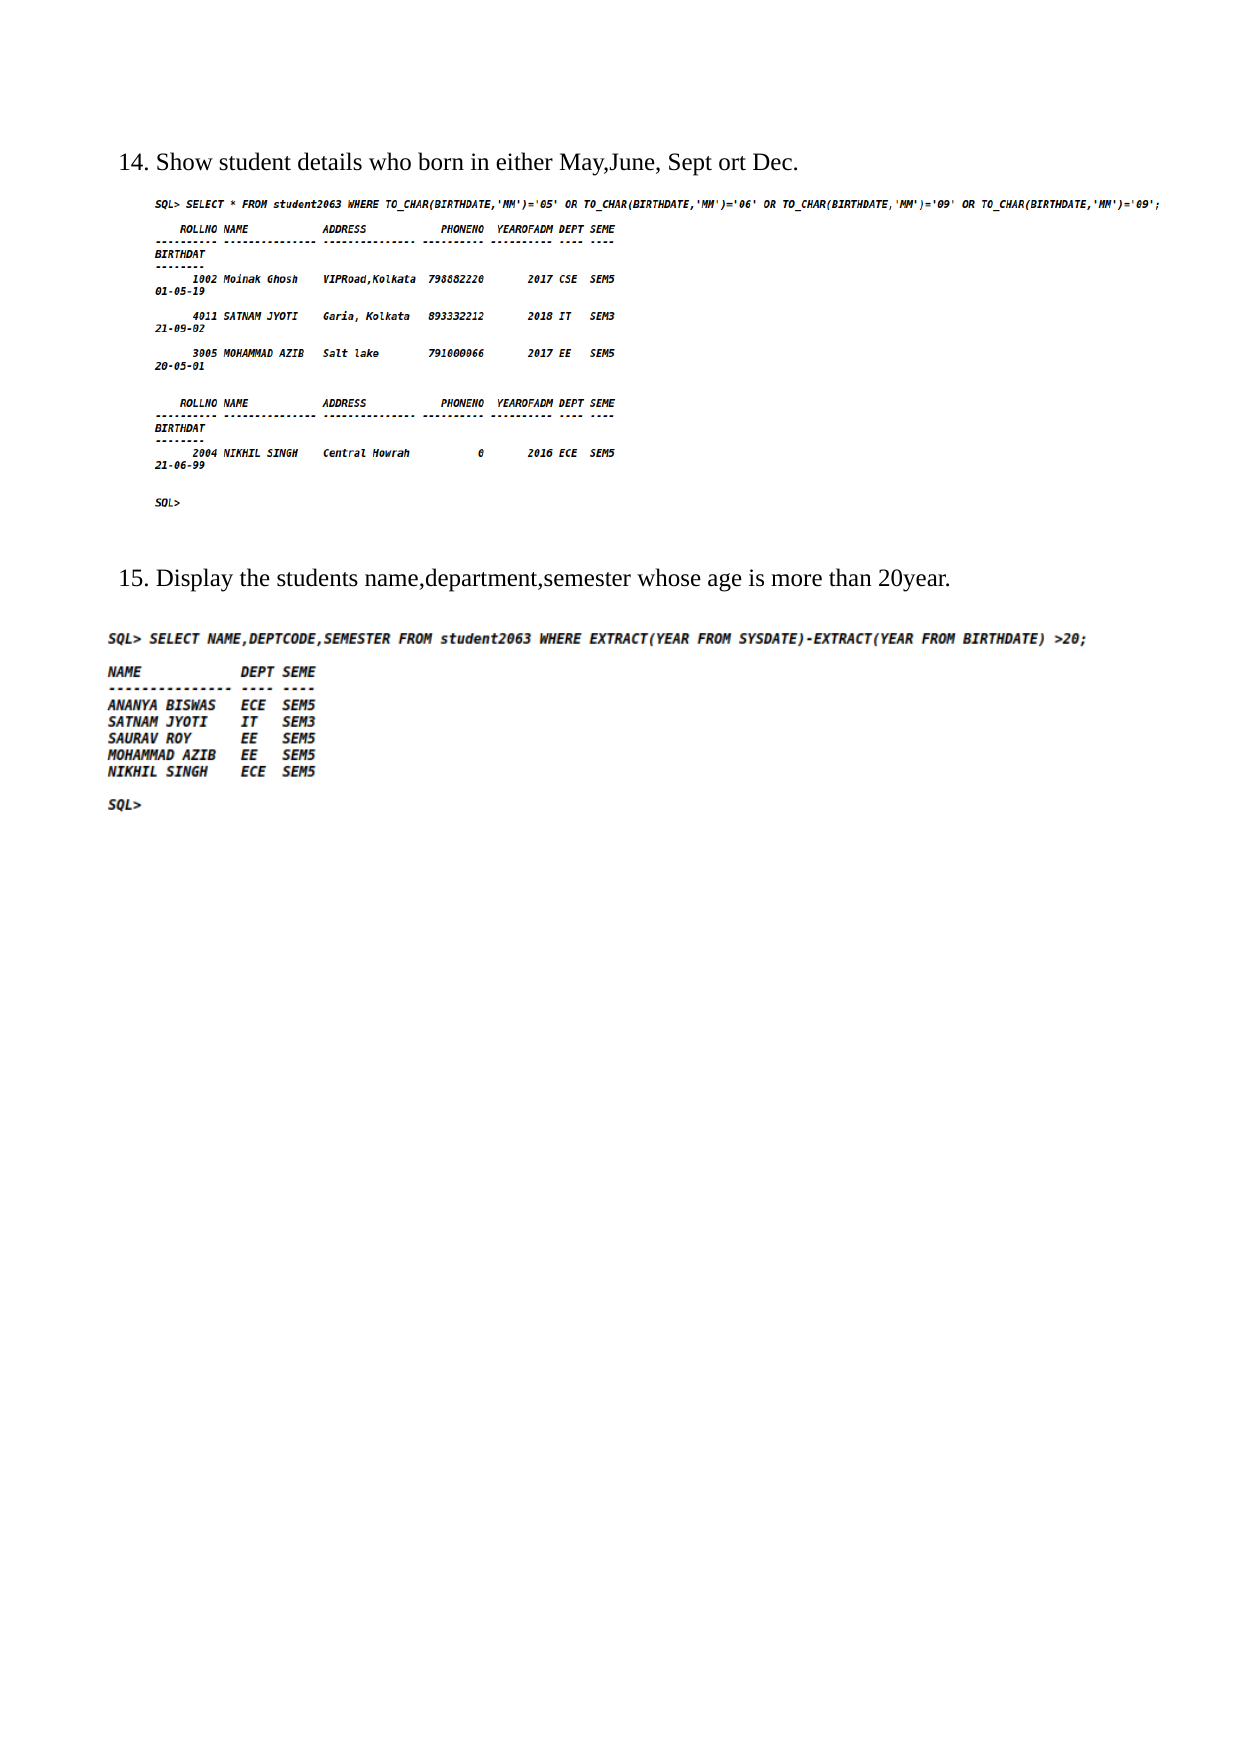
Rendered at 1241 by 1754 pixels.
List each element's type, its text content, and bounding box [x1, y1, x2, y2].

text 15. Display the students name,department,semester whose age is more than 20year. [118, 563, 1122, 592]
picture [154, 187, 1168, 507]
text 14. Show student details who born in either May,June, Sept ort Dec. [118, 147, 1122, 176]
picture [107, 707, 1141, 819]
